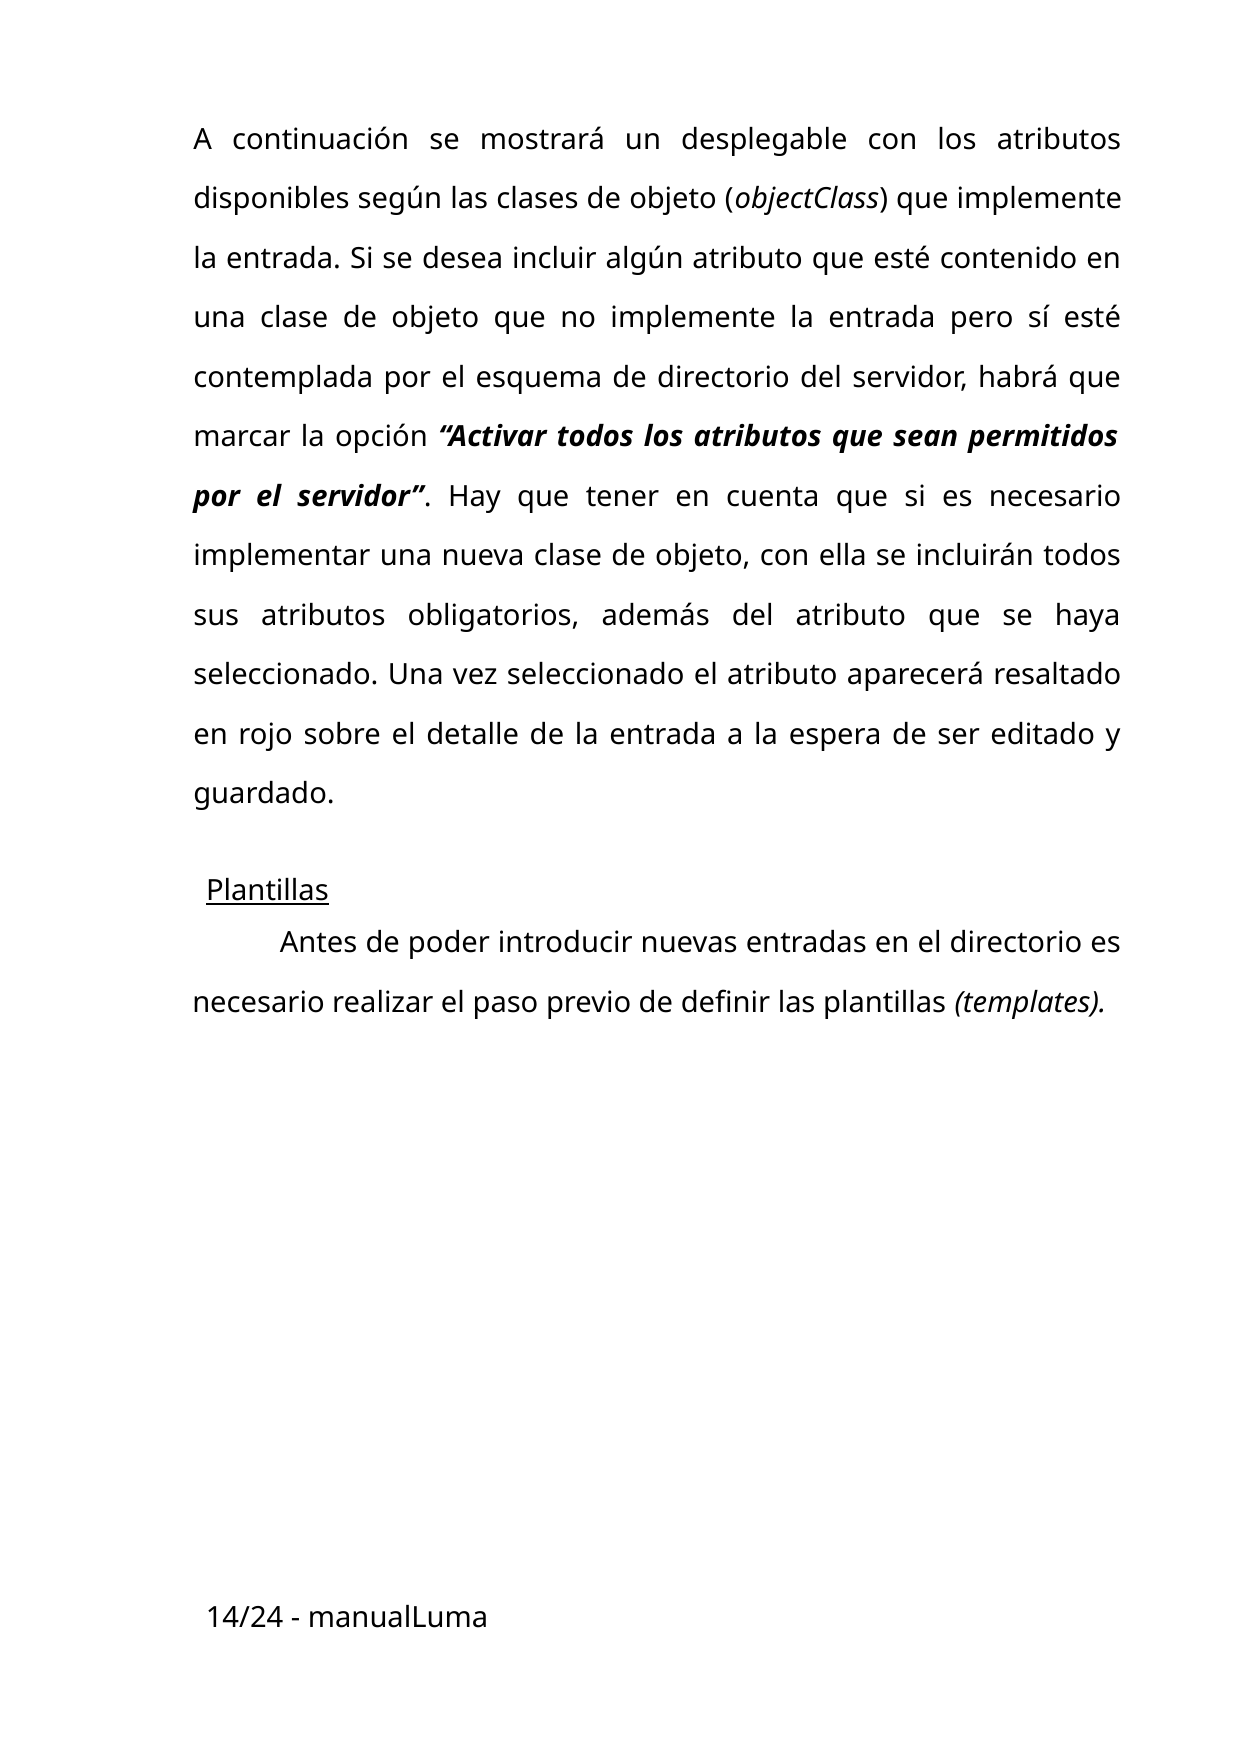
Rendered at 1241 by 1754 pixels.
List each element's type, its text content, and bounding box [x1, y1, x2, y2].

text Antes de poder introducir nuevas entradas en el directorio es necesario realizar el paso previo de definir las plantillas (templates). [117, 922, 1122, 1021]
subtitle Plantillas [206, 869, 1122, 909]
list A continuación se mostrará un desplegable con los atributos disponibles según las clases de objeto (objectClass) que implemente la entrada. Si se desea incluir algún atributo que esté contenido en una clase de objeto que no implemente la entrada pero sí esté contemplada por el esquema de directorio del servidor, habrá que marcar la opción “Activar todos los atributos que sean permitidos por el servidor”. Hay que tener en cuenta que si es necesario implementar una nueva clase de objeto, con ella se incluirán todos sus atributos obligatorios, además del atributo que se haya seleccionado. Una vez seleccionado el atributo aparecerá resaltado en rojo sobre el detalle de la entrada a la espera de ser editado y guardado. [156, 118, 1122, 812]
